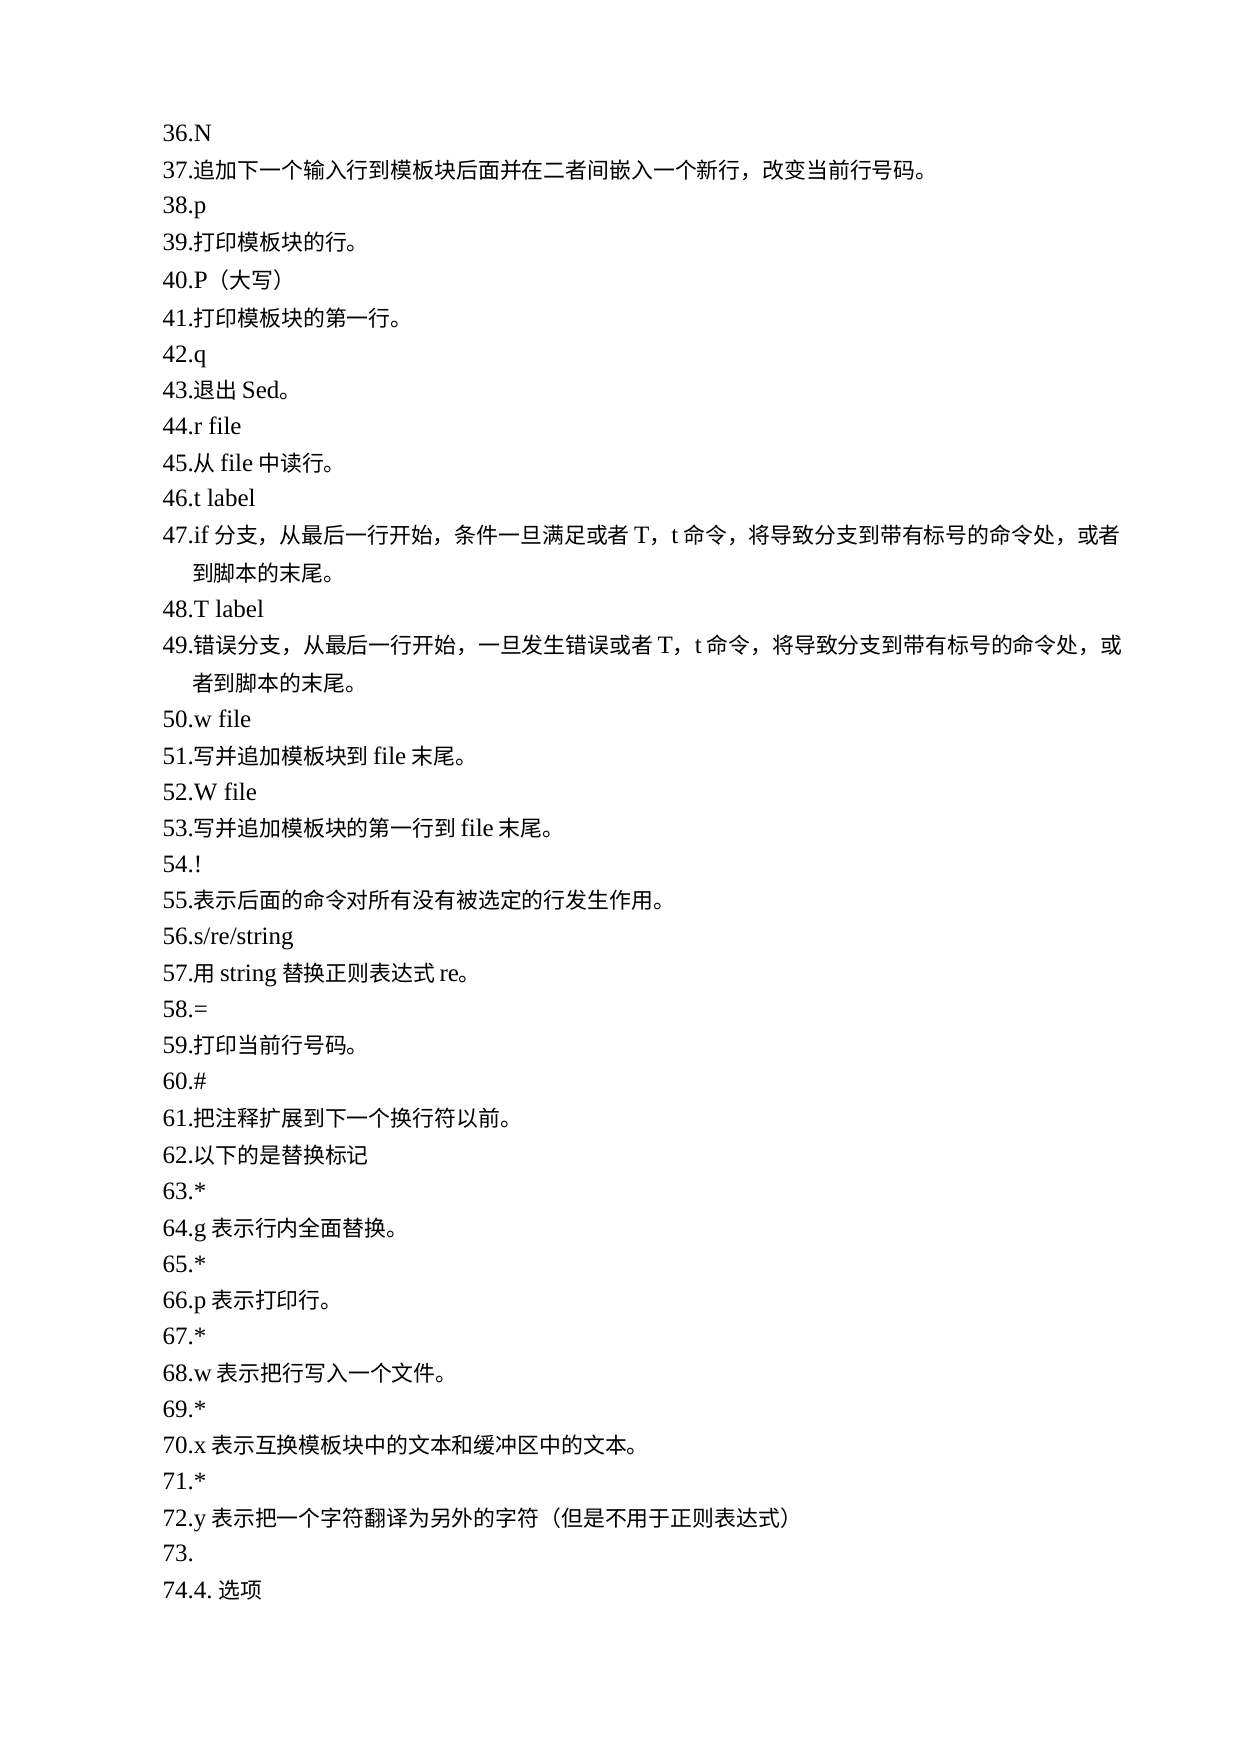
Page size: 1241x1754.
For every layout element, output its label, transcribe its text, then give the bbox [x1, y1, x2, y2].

list * [162, 1466, 1122, 1495]
list 把注释扩展到下一个换行符以前。 [162, 1101, 1122, 1132]
list * [162, 1394, 1122, 1422]
list 错误分支，从最后一行开始，一旦发生错误或者T，t命令，将导致分支到带有标号的命令处，或者到脚本的末尾。 [162, 628, 1122, 698]
list 写并追加模板块的第一行到file末尾。 [162, 811, 1122, 843]
list W file [162, 777, 1122, 805]
list 以下的是替换标记 [162, 1138, 1122, 1170]
list 4. 选项 [162, 1573, 1122, 1604]
list * [162, 1249, 1122, 1278]
list p [162, 191, 1122, 219]
list * [162, 1321, 1122, 1350]
list if分支，从最后一行开始，条件一旦满足或者T，t命令，将导致分支到带有标号的命令处，或者到脚本的末尾。 [162, 518, 1122, 588]
list y表示把一个字符翻译为另外的字符（但是不用于正则表达式） [162, 1501, 1122, 1532]
list g表示行内全面替换。 [162, 1211, 1122, 1243]
list q [162, 339, 1122, 367]
list r file [162, 411, 1122, 440]
list x表示互换模板块中的文本和缓冲区中的文本。 [162, 1428, 1122, 1460]
list 打印模板块的第一行。 [162, 301, 1122, 332]
list * [162, 1176, 1122, 1205]
list s/re/string [162, 921, 1122, 950]
list = [162, 994, 1122, 1022]
list 打印当前行号码。 [162, 1028, 1122, 1060]
list w表示把行写入一个文件。 [162, 1356, 1122, 1387]
list 从file中读行。 [162, 446, 1122, 477]
list N [162, 118, 1122, 147]
list P（大写） [162, 263, 1122, 294]
list t label [162, 483, 1122, 512]
list 写并追加模板块到file末尾。 [162, 739, 1122, 770]
list # [162, 1066, 1122, 1095]
list w file [162, 704, 1122, 733]
list 打印模板块的行。 [162, 225, 1122, 257]
list p表示打印行。 [162, 1283, 1122, 1315]
list 退出Sed。 [162, 373, 1122, 405]
list 用string替换正则表达式re。 [162, 956, 1122, 987]
list T label [162, 594, 1122, 623]
list 追加下一个输入行到模板块后面并在二者间嵌入一个新行，改变当前行号码。 [162, 153, 1122, 184]
list ! [162, 849, 1122, 878]
list 表示后面的命令对所有没有被选定的行发生作用。 [162, 883, 1122, 915]
